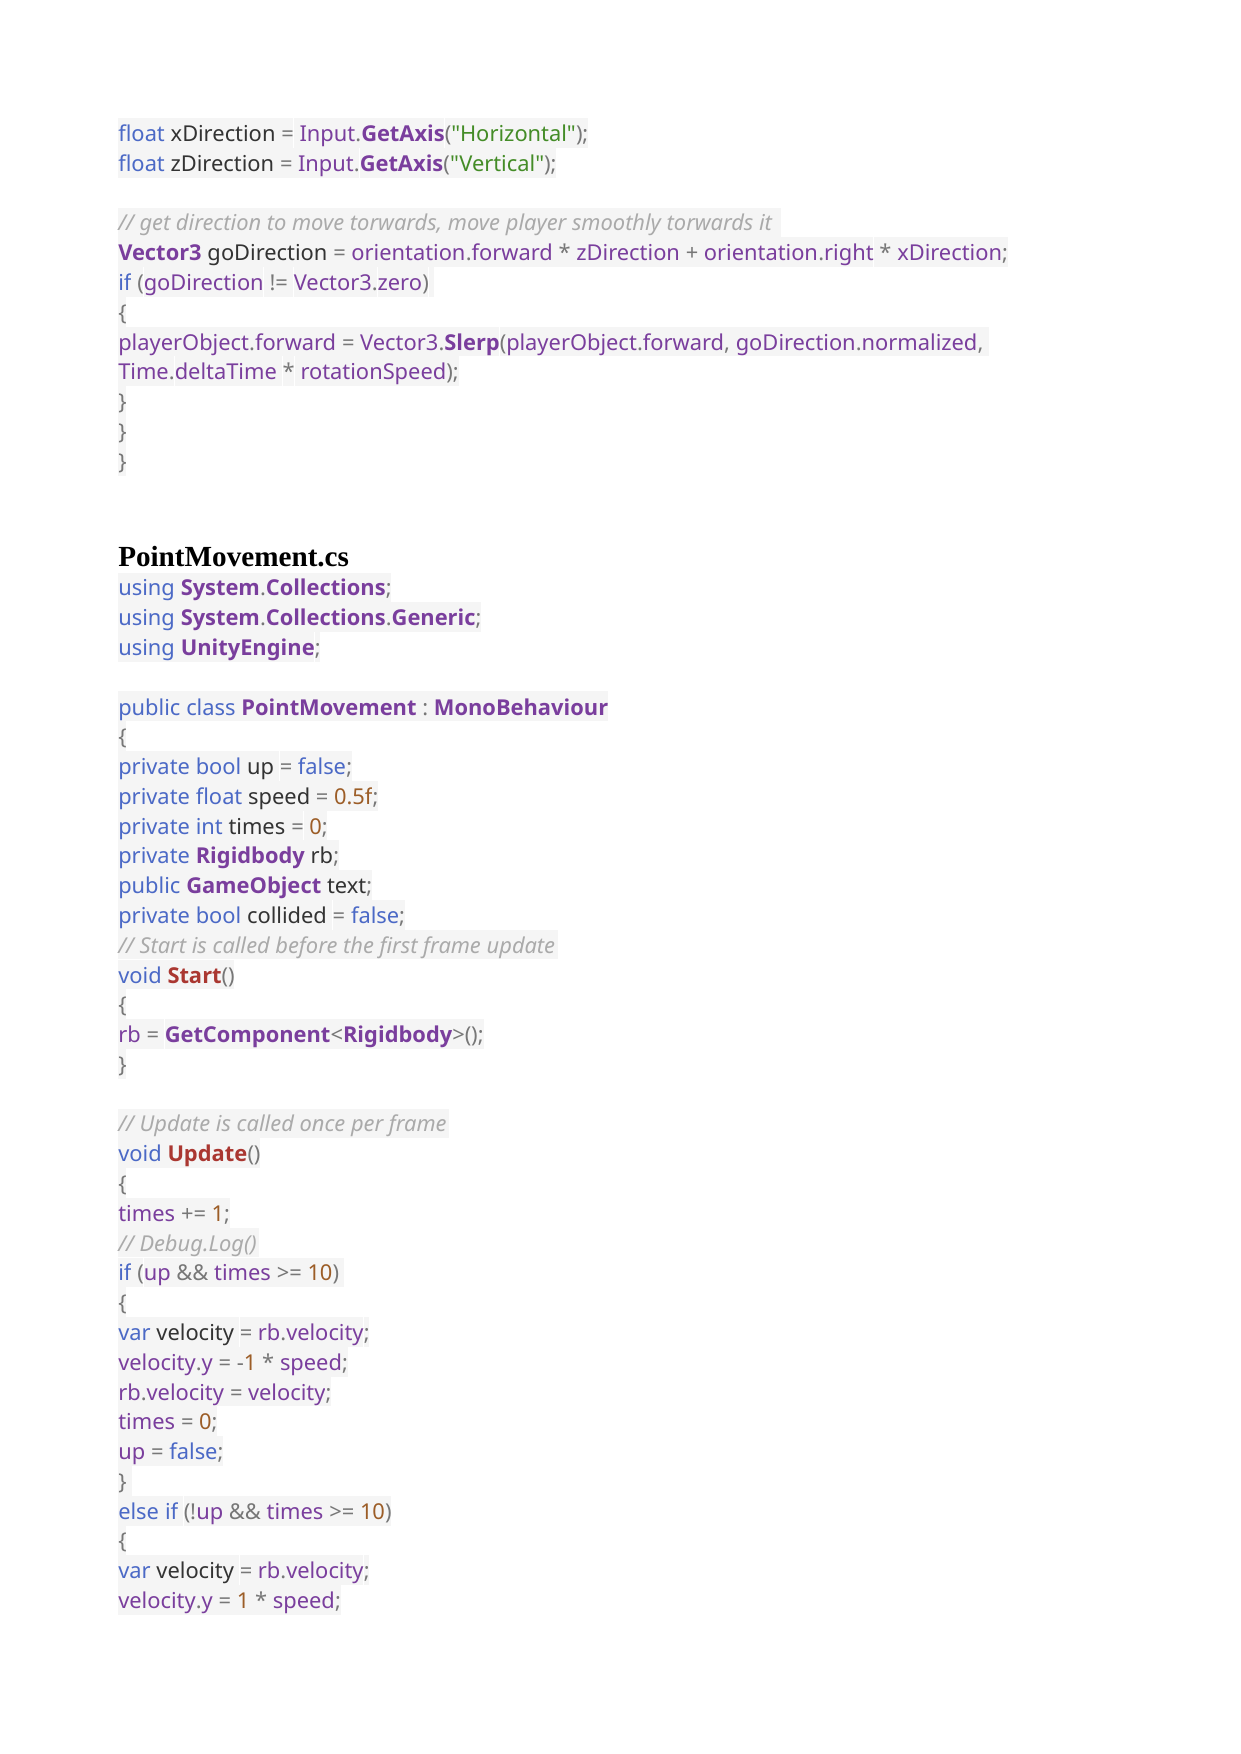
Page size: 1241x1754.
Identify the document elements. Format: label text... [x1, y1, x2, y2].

text void Start() [118, 959, 1122, 989]
text using UnityEngine; [118, 632, 1122, 662]
text { [118, 1168, 1122, 1198]
text Vector3 goDirection = orientation.forward * zDirection + orientation.right * xDirection; [118, 237, 1122, 267]
text var velocity = rb.velocity; [118, 1555, 1122, 1585]
text playerObject.forward = Vector3.Slerp(playerObject.forward, goDirection.normalized, Time.deltaTime * rotationSpeed); [118, 327, 1122, 386]
text PointMovement.cs [118, 539, 1122, 572]
text velocity.y = -1 * speed; [118, 1347, 1122, 1377]
text var velocity = rb.velocity; [118, 1317, 1122, 1347]
text } [118, 416, 1122, 446]
text rb = GetComponent<Rigidbody>(); [118, 1019, 1122, 1049]
text times += 1; [118, 1198, 1122, 1228]
text // Debug.Log() [118, 1228, 1122, 1257]
text } [118, 386, 1122, 416]
text } [118, 1049, 1122, 1079]
text using System.Collections; [118, 572, 1122, 602]
text velocity.y = 1 * speed; [118, 1585, 1122, 1615]
text } [118, 446, 1122, 476]
text { [118, 1287, 1122, 1317]
text // Update is called once per frame [118, 1108, 1122, 1138]
text { [118, 989, 1122, 1019]
text float zDirection = Input.GetAxis("Vertical"); [118, 148, 1122, 178]
text private int times = 0; [118, 811, 1122, 840]
text if (up && times >= 10) [118, 1257, 1122, 1287]
text else if (!up && times >= 10) [118, 1496, 1122, 1526]
text private bool up = false; [118, 751, 1122, 781]
text private float speed = 0.5f; [118, 781, 1122, 811]
text float xDirection = Input.GetAxis("Horizontal"); [118, 118, 1122, 148]
text void Update() [118, 1138, 1122, 1168]
text public class PointMovement : MonoBehaviour [118, 691, 1122, 721]
text private Rigidbody rb; [118, 840, 1122, 870]
text { [118, 297, 1122, 327]
text // Start is called before the first frame update [118, 930, 1122, 959]
text { [118, 721, 1122, 751]
text up = false; [118, 1436, 1122, 1466]
text private bool collided = false; [118, 900, 1122, 930]
text { [118, 1526, 1122, 1555]
text rb.velocity = velocity; [118, 1377, 1122, 1406]
text if (goDirection != Vector3.zero) [118, 267, 1122, 297]
text } [118, 1466, 1122, 1496]
text // get direction to move torwards, move player smoothly torwards it [118, 207, 1122, 237]
text public GameObject text; [118, 870, 1122, 900]
text using System.Collections.Generic; [118, 602, 1122, 632]
text times = 0; [118, 1406, 1122, 1436]
